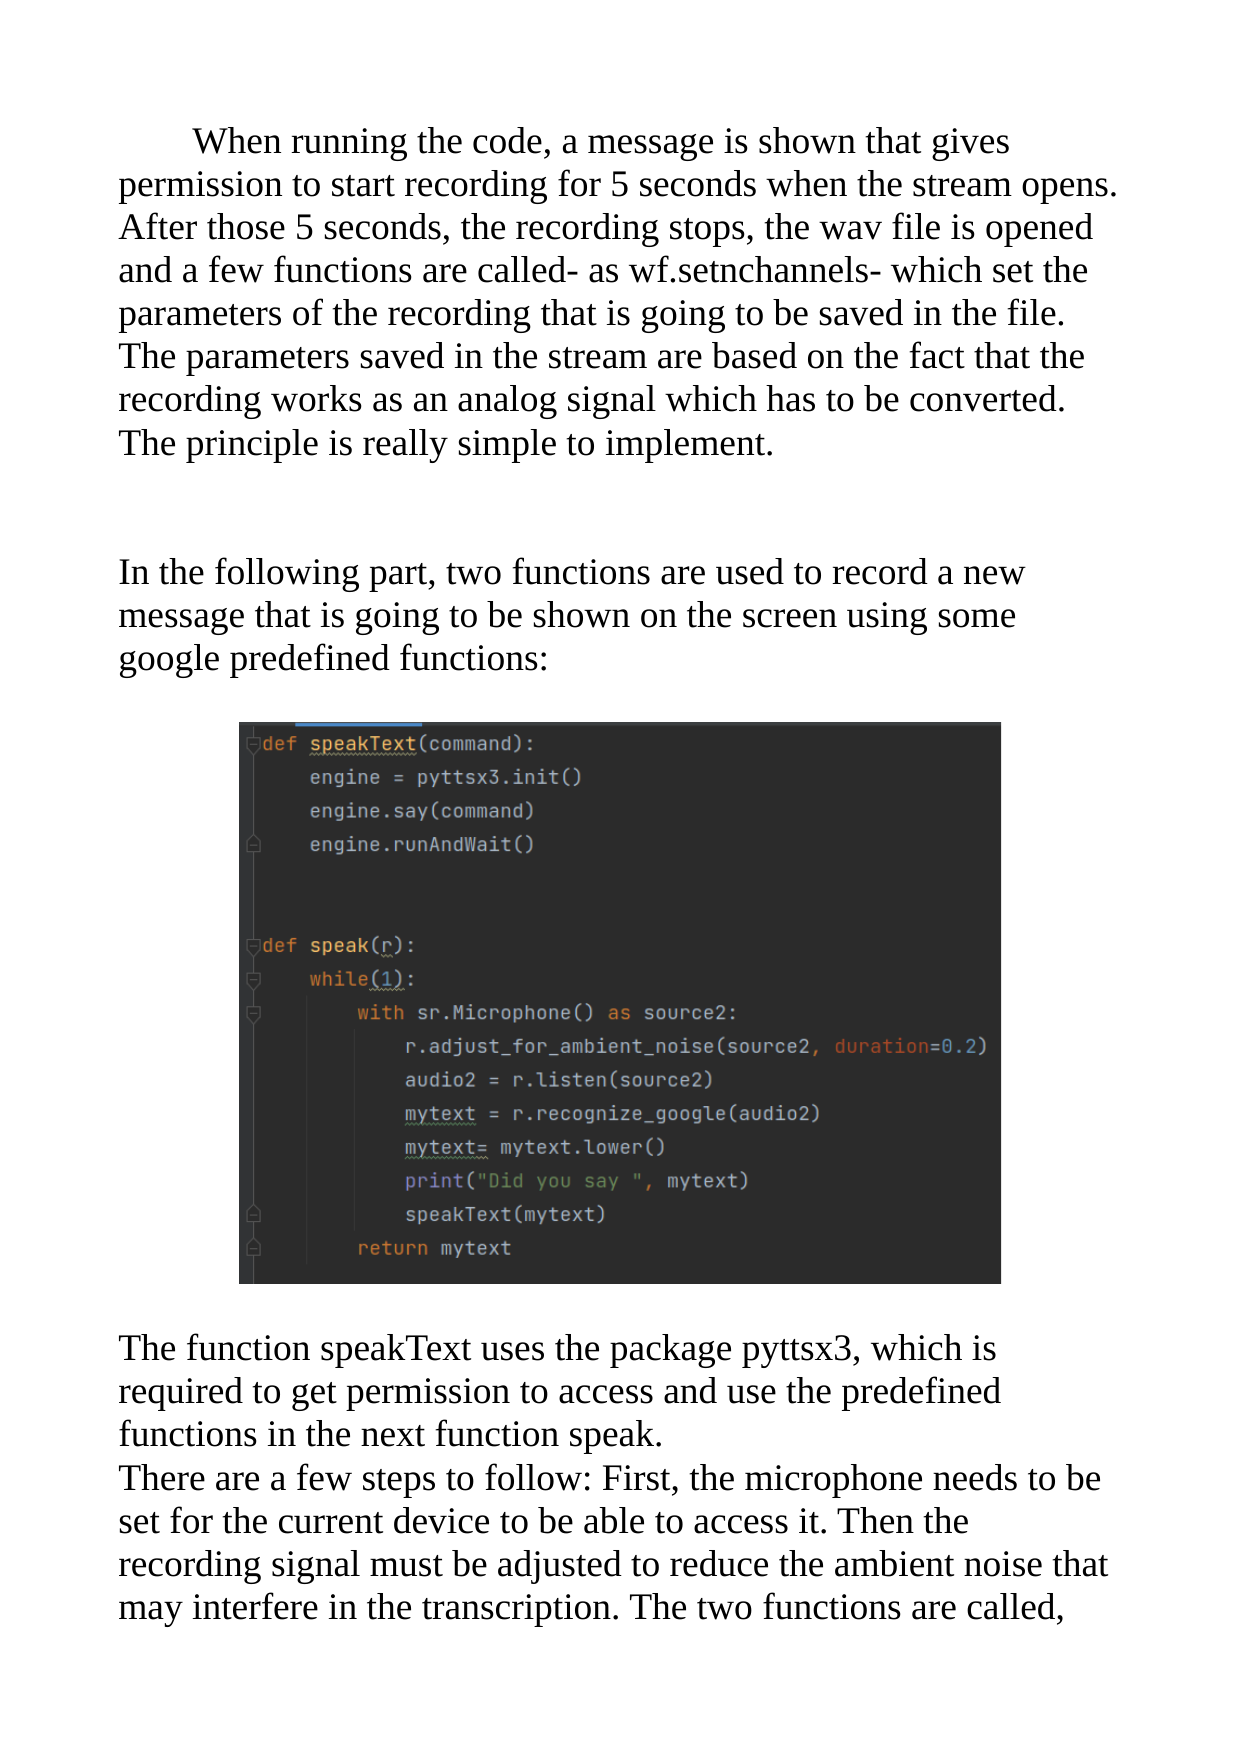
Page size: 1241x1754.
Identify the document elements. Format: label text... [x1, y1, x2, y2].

text The parameters saved in the stream are based on the fact that the recording works as an analog signal which has to be converted. [118, 334, 1122, 420]
text In the following part, two functions are used to record a new message that is going to be shown on the screen using some google predefined functions: [118, 549, 1122, 679]
text When running the code, a message is shown that gives permission to start recording for 5 seconds when the stream opens. After those 5 seconds, the recording stops, the wav file is opened and a few functions are called- as wf.setnchannels- which set the parameters of the recording that is going to be saved in the file. [118, 118, 1122, 334]
picture [239, 722, 1002, 1284]
text There are a few steps to follow: First, the microphone needs to be set for the current device to be able to access it. Then the recording signal must be adjusted to reduce the ambient noise that may interfere in the transcription. The two functions are called, [118, 1455, 1122, 1627]
text The function speakText uses the package pyttsx3, which is required to get permission to access and use the predefined functions in the next function speak. [118, 1326, 1122, 1455]
text The principle is really simple to implement. [118, 420, 1122, 463]
